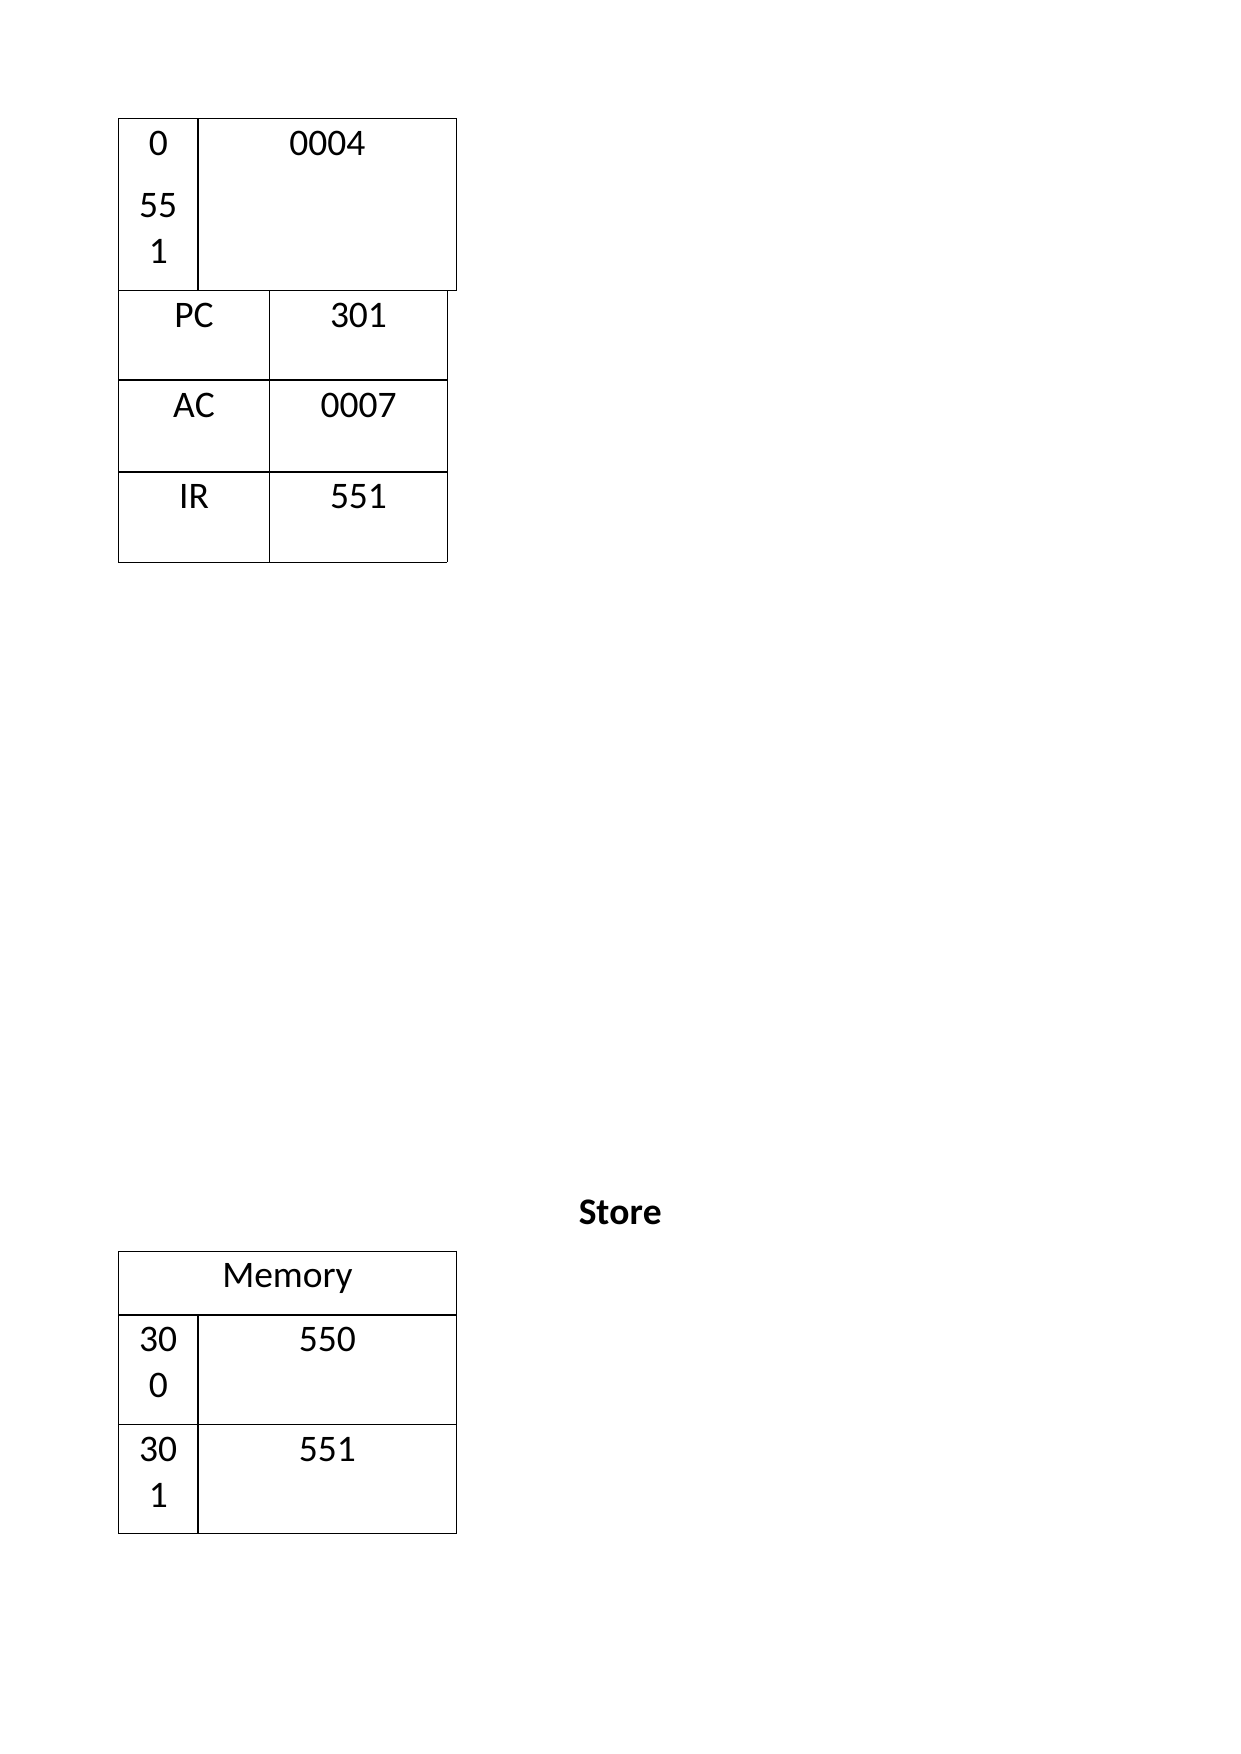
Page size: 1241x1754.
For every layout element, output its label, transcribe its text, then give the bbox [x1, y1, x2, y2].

table_cell 551 [199, 1425, 456, 1533]
table_cell 0004 [199, 119, 456, 290]
table_cell 300 [119, 1316, 197, 1424]
table_cell 551 [270, 473, 447, 562]
text Store [118, 1188, 1122, 1234]
table_cell PC [119, 291, 269, 379]
table_cell 301 [119, 1425, 197, 1533]
table_cell 0007 [270, 381, 447, 471]
table_cell 0 551 [119, 119, 197, 290]
table_cell AC [119, 381, 269, 471]
table_cell 301 [270, 291, 447, 379]
table_cell IR [119, 473, 269, 562]
table_header Memory [119, 1252, 456, 1314]
table_cell 550 [199, 1316, 456, 1424]
